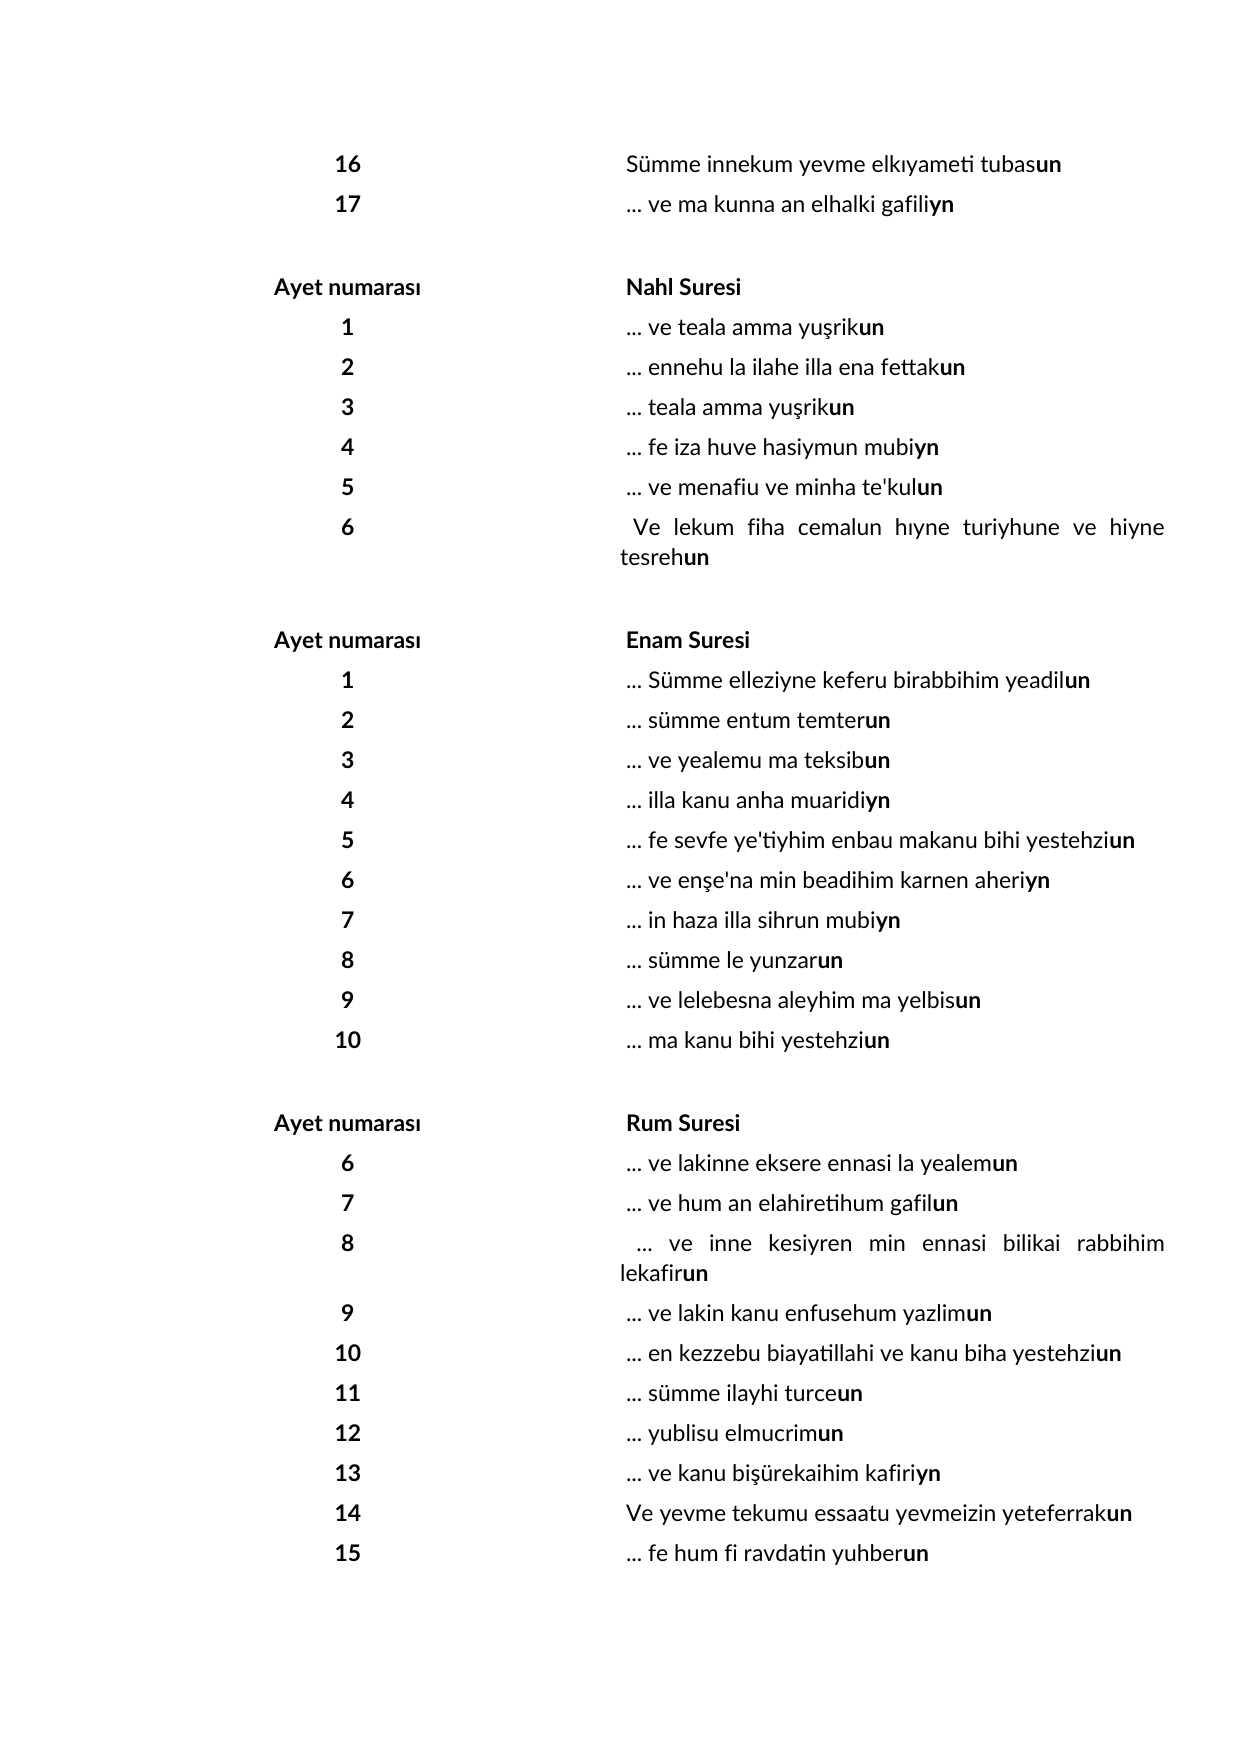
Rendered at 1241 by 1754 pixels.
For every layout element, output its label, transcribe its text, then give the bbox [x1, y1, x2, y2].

table_cell 1 [75, 313, 620, 353]
table_cell 8 [75, 1228, 620, 1298]
table_cell 5 [75, 826, 620, 866]
table_cell ... in haza illa sihrun mubiyn [620, 906, 1165, 946]
table_cell ... yublisu elmucrimun [620, 1419, 1165, 1458]
table_cell ... ve lakin kanu enfusehum yazlimun [620, 1299, 1165, 1338]
table_cell 6 [75, 866, 620, 906]
table_cell 7 [75, 906, 620, 946]
table_cell Sümme innekum yevme elkıyameti tubasun [620, 150, 1165, 190]
table_cell ... en kezzebu biayatillahi ve kanu biha yestehziun [620, 1339, 1165, 1378]
table_cell 1 [75, 666, 620, 706]
table_cell ... teala amma yuşrikun [620, 393, 1165, 433]
table_cell ... ve enşe'na min beadihim karnen aheriyn [620, 866, 1165, 906]
table_cell ... ve yealemu ma teksibun [620, 746, 1165, 786]
table_cell 8 [75, 946, 620, 986]
table_header Rum Suresi [620, 1108, 1165, 1148]
table_cell 10 [75, 1339, 620, 1378]
table_cell 17 [75, 190, 620, 230]
table_cell 7 [75, 1188, 620, 1228]
table_header Nahl Suresi [620, 273, 1165, 313]
table_cell Ve yevme tekumu essaatu yevmeizin yeteferrakun [620, 1499, 1165, 1538]
table_cell 15 [75, 1539, 620, 1578]
table_cell 13 [75, 1459, 620, 1498]
table_cell 4 [75, 786, 620, 826]
table_header Enam Suresi [620, 626, 1165, 666]
table_header Ayet numarası [75, 273, 620, 313]
table_cell 2 [75, 353, 620, 393]
table_cell ... ennehu la ilahe illa ena fettakun [620, 353, 1165, 393]
table_header Ayet numarası [75, 626, 620, 666]
table_cell 3 [75, 393, 620, 433]
table_cell ... ve menafiu ve minha te'kulun [620, 473, 1165, 513]
table_cell 12 [75, 1419, 620, 1458]
table_cell 6 [75, 1148, 620, 1188]
table_cell 4 [75, 433, 620, 473]
table_cell 9 [75, 986, 620, 1026]
table_cell ... ve lakinne eksere ennasi la yealemun [620, 1148, 1165, 1188]
table_cell 16 [75, 150, 620, 190]
table_cell ... Sümme elleziyne keferu birabbihim yeadilun [620, 666, 1165, 706]
table_cell ... ve lelebesna aleyhim ma yelbisun [620, 986, 1165, 1026]
table_cell ... fe iza huve hasiymun mubiyn [620, 433, 1165, 473]
table_cell 11 [75, 1379, 620, 1418]
table_cell 6 [75, 513, 620, 583]
table_header Ayet numarası [75, 1108, 620, 1148]
table_cell ... fe hum fi ravdatin yuhberun [620, 1539, 1165, 1578]
table_cell ... ve ma kunna an elhalki gafiliyn [620, 190, 1165, 230]
table_cell ... sümme entum temterun [620, 706, 1165, 746]
table_cell ... sümme le yunzarun [620, 946, 1165, 986]
table_cell ... fe sevfe ye'tiyhim enbau makanu bihi yestehziun [620, 826, 1165, 866]
table_cell 2 [75, 706, 620, 746]
table_cell ... ve inne kesiyren min ennasi bilikai rabbihim lekafirun [620, 1228, 1165, 1298]
table_cell ... ve hum an elahiretihum gafilun [620, 1188, 1165, 1228]
table_cell 5 [75, 473, 620, 513]
table_cell 3 [75, 746, 620, 786]
table_cell 10 [75, 1026, 620, 1066]
table_cell ... sümme ilayhi turceun [620, 1379, 1165, 1418]
table_cell ... ma kanu bihi yestehziun [620, 1026, 1165, 1066]
table_cell Ve lekum fiha cemalun hıyne turiyhune ve hiyne tesrehun [620, 513, 1165, 583]
table_cell ... ve kanu bişürekaihim kafiriyn [620, 1459, 1165, 1498]
table_cell ... illa kanu anha muaridiyn [620, 786, 1165, 826]
table_cell 9 [75, 1299, 620, 1338]
table_cell 14 [75, 1499, 620, 1538]
table_cell ... ve teala amma yuşrikun [620, 313, 1165, 353]
